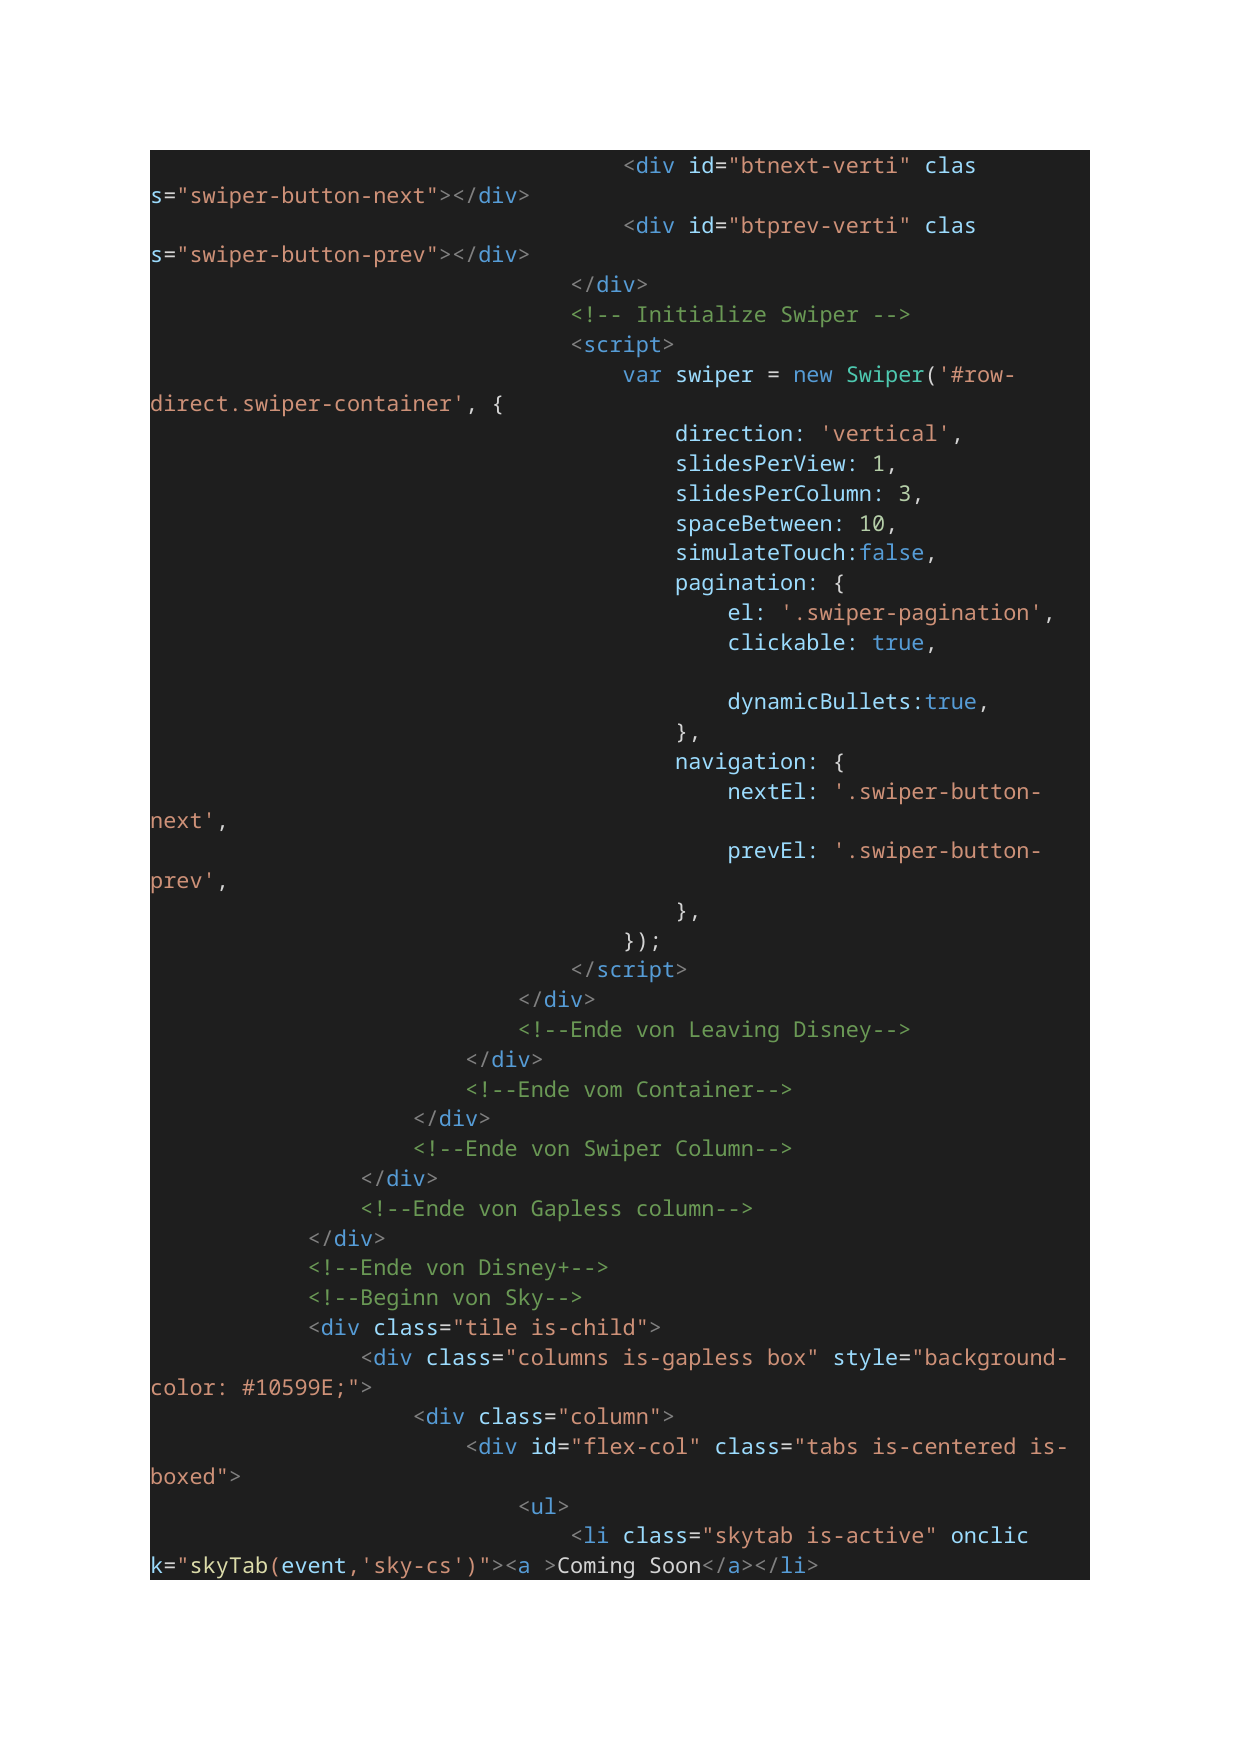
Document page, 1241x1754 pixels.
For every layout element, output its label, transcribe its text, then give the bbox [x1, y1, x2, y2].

text spaceBetween: 10, [150, 507, 1090, 537]
text <div class="tile is-child"> [150, 1312, 1090, 1342]
text </div> [150, 984, 1090, 1014]
text slidesPerView: 1, [150, 448, 1090, 478]
text <ul> [150, 1491, 1090, 1520]
text </div> [150, 269, 1090, 299]
text <div class="columns is-gapless box" style="background-color: #10599E;"> [150, 1342, 1090, 1401]
text <!--Ende von Gapless column--> [150, 1193, 1090, 1222]
text <script> [150, 329, 1090, 358]
text <!--Ende von Leaving Disney--> [150, 1014, 1090, 1044]
text </div> [150, 1103, 1090, 1133]
text navigation: { [150, 746, 1090, 776]
text }); [150, 924, 1090, 954]
text </div> [150, 1163, 1090, 1193]
text <li class="skytab is-active" onclick="skyTab(event,'sky-cs')"><a >Coming Soon</a></li> [150, 1520, 1090, 1580]
text clickable: true, [150, 627, 1090, 686]
text el: '.swiper-pagination', [150, 597, 1090, 627]
text <!--Ende von Disney+--> [150, 1252, 1090, 1282]
text pagination: { [150, 567, 1090, 597]
text dynamicBullets:true, [150, 686, 1090, 716]
text <!-- Initialize Swiper --> [150, 299, 1090, 329]
text <div class="column"> [150, 1401, 1090, 1431]
text var swiper = new Swiper('#row-direct.swiper-container', { [150, 358, 1090, 418]
text simulateTouch:false, [150, 537, 1090, 567]
text <!--Beginn von Sky--> [150, 1282, 1090, 1312]
text </script> [150, 954, 1090, 984]
text }, [150, 895, 1090, 924]
text <div id="btnext-verti" class="swiper-button-next"></div> [150, 150, 1090, 209]
text <div id="flex-col" class="tabs is-centered is-boxed"> [150, 1431, 1090, 1491]
text <!--Ende vom Container--> [150, 1073, 1090, 1103]
text nextEl: '.swiper-button-next', [150, 776, 1090, 835]
text direction: 'vertical', [150, 418, 1090, 448]
text </div> [150, 1044, 1090, 1073]
text <div id="btprev-verti" class="swiper-button-prev"></div> [150, 209, 1090, 269]
text <!--Ende von Swiper Column--> [150, 1133, 1090, 1163]
text </div> [150, 1222, 1090, 1252]
text }, [150, 716, 1090, 746]
text prevEl: '.swiper-button-prev', [150, 835, 1090, 895]
text slidesPerColumn: 3, [150, 478, 1090, 507]
